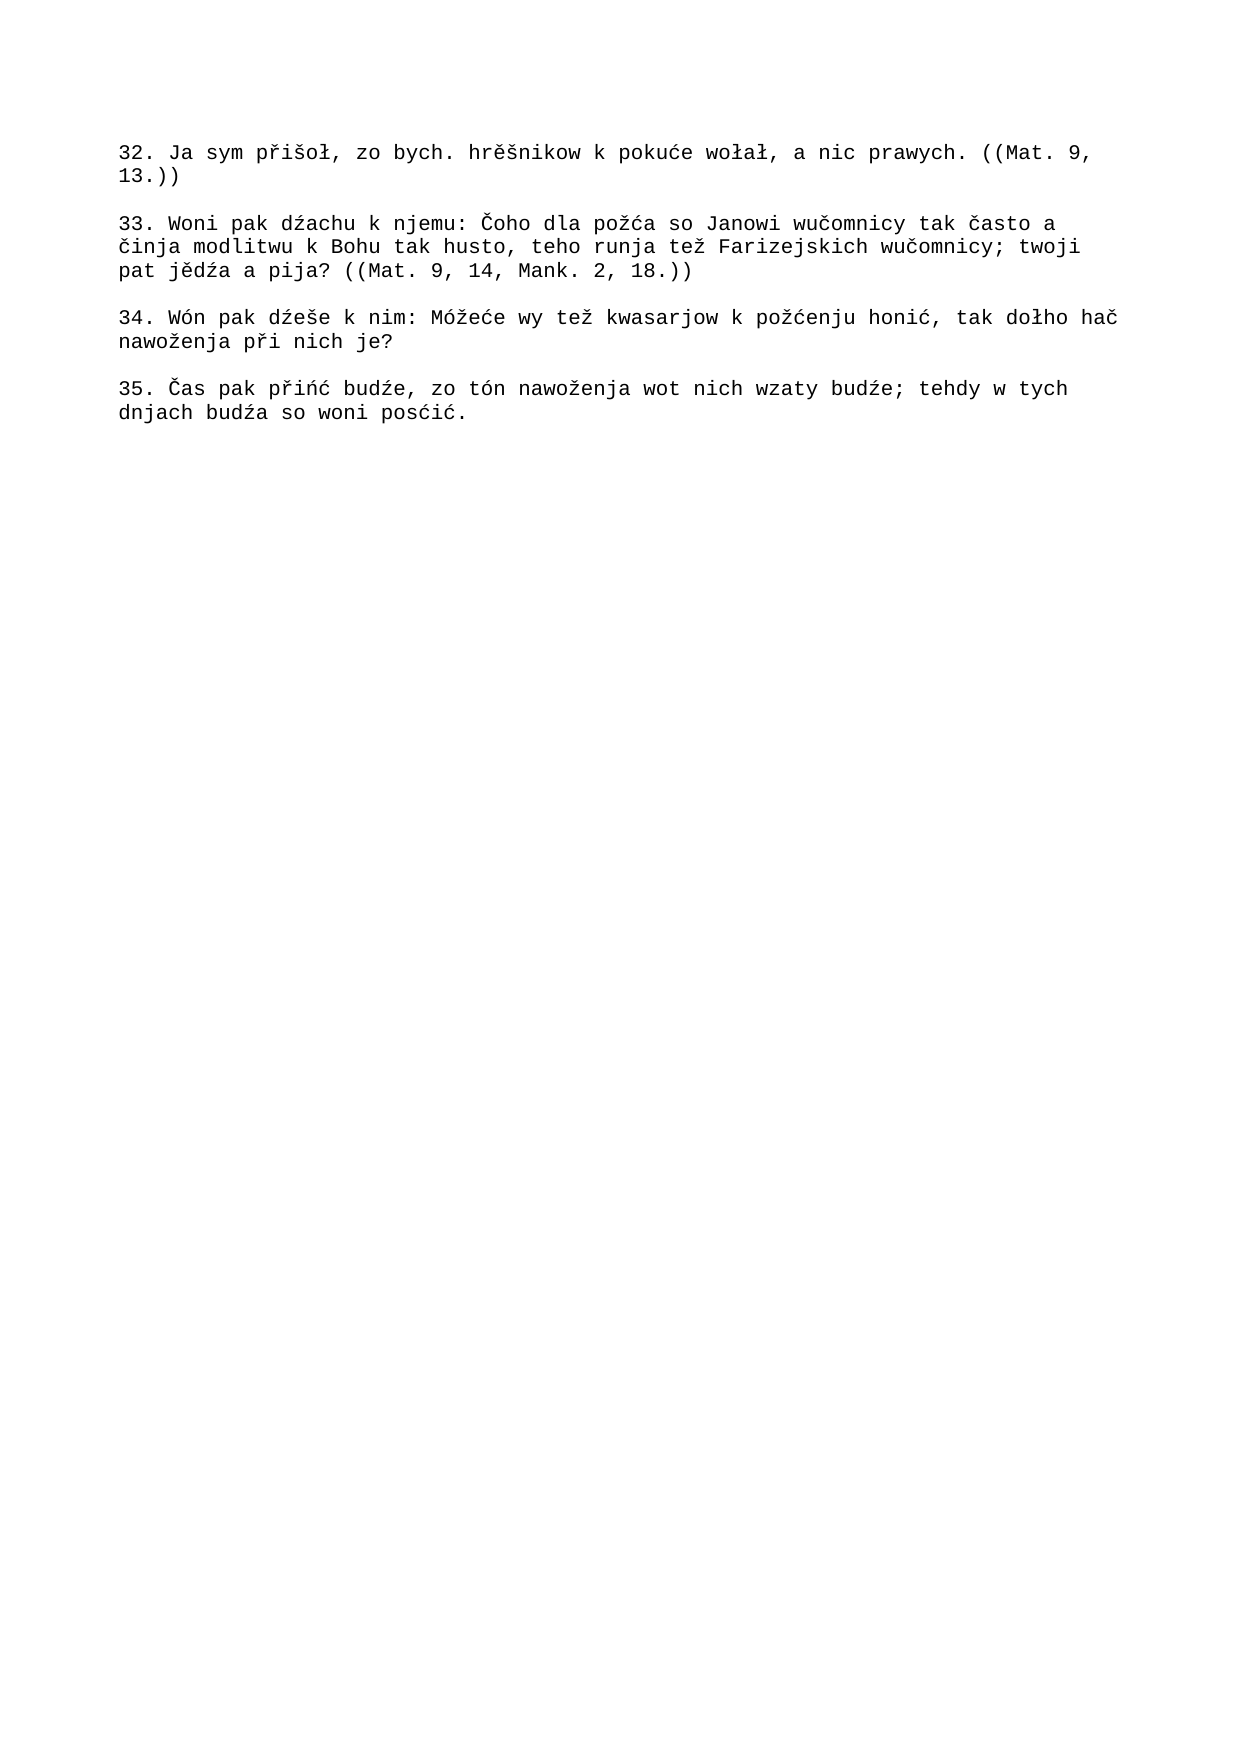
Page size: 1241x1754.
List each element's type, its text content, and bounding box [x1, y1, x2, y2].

text 35. Čas pak přińć budźe, zo tón nawoženja wot nich wzaty budźe; tehdy w tych dnjach budźa so woni posćić. [118, 378, 1122, 426]
text 34. Wón pak dźeše k nim: Móžeće wy tež kwasarjow k požćenju honić, tak dołho hač nawoženja při nich je? [118, 307, 1122, 354]
text 33. Woni pak dźachu k njemu: Čoho dla požća so Janowi wučomnicy tak často a činja modlitwu k Bohu tak husto, teho runja tež Farizejskich wučomnicy; twoji pat jědźa a pija? ((Mat. 9, 14, Mank. 2, 18.)) [118, 213, 1122, 284]
text 32. Ja sym přišoł, zo bych. hrěšnikow k pokuće wołał, a nic prawych. ((Mat. 9, 13.)) [118, 142, 1122, 189]
